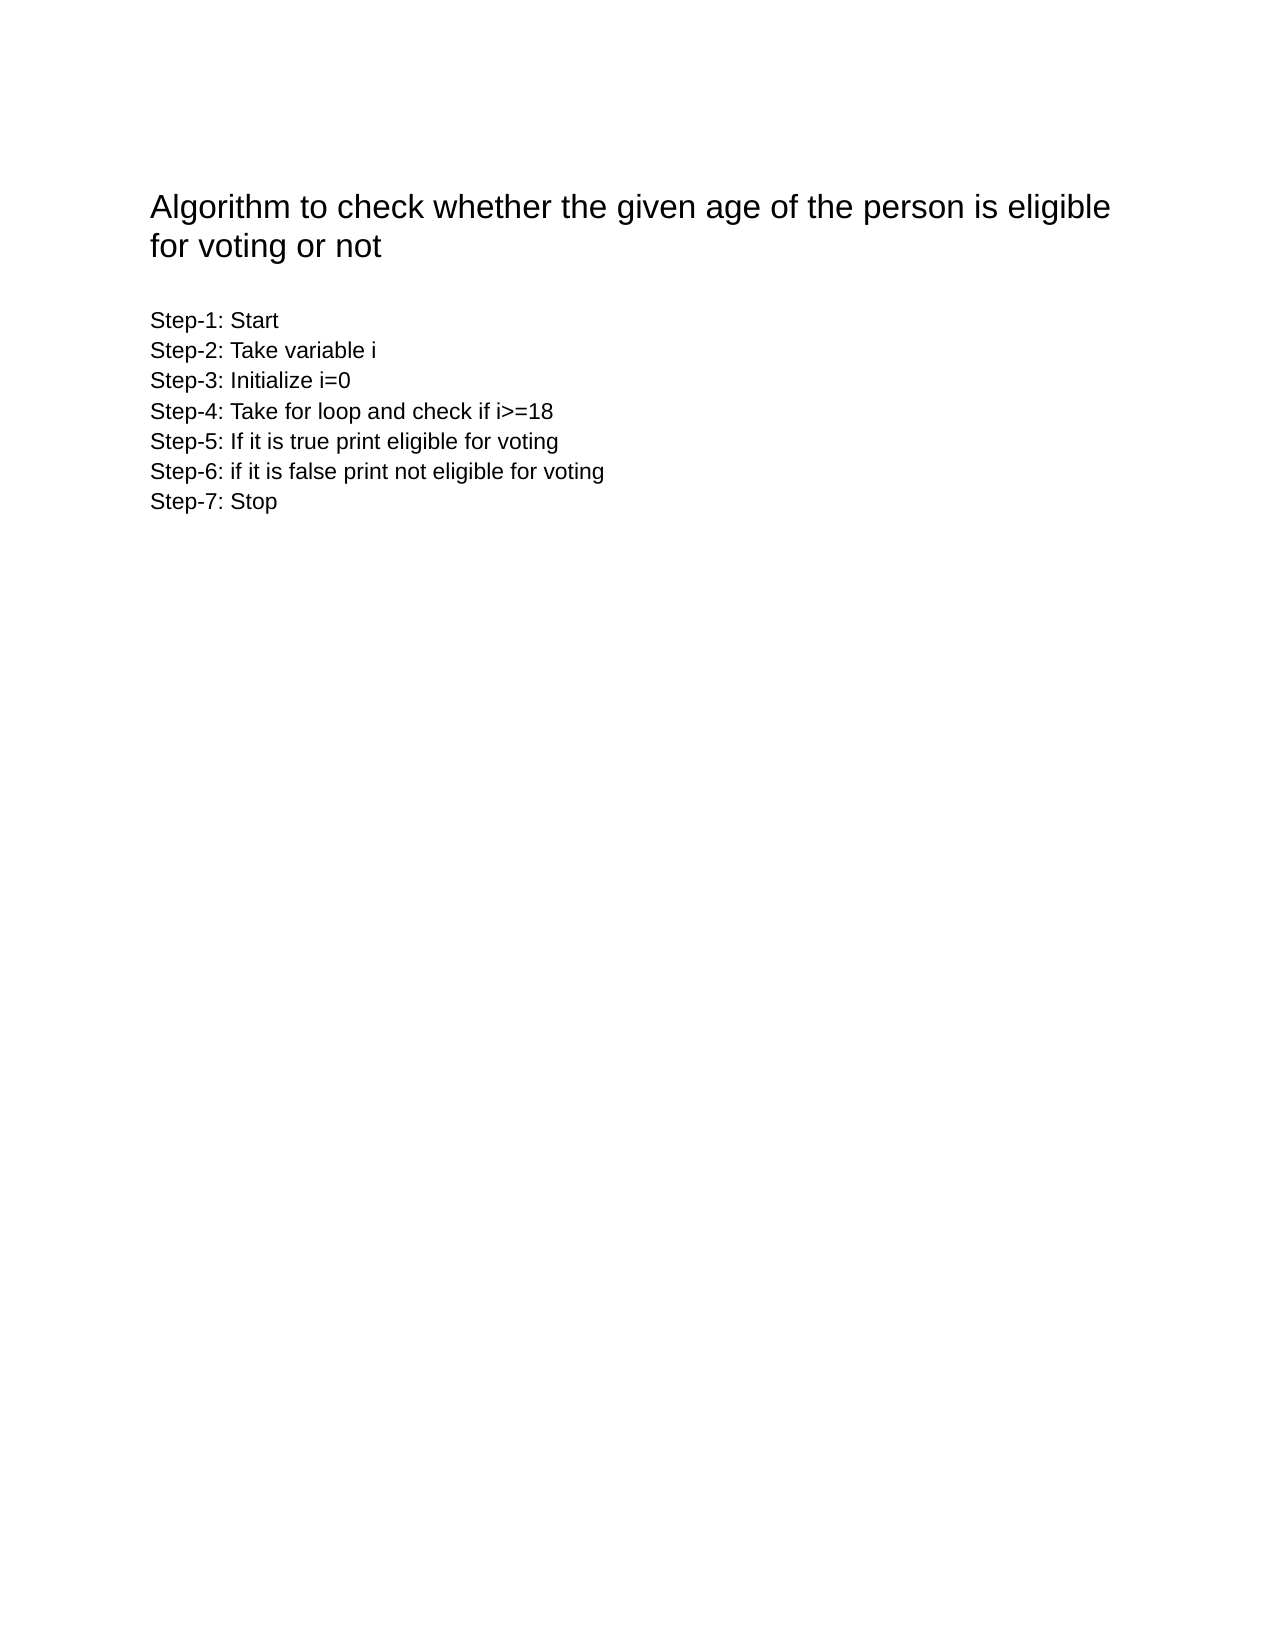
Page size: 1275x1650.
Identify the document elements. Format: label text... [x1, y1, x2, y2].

text Step-5: If it is true print eligible for voting [150, 428, 1125, 454]
text Step-2: Take variable i [150, 337, 1125, 364]
text Step-6: if it is false print not eligible for voting [150, 458, 1125, 484]
text Step-3: Initialize i=0 [150, 367, 1125, 394]
subtitle Algorithm to check whether the given age of the person is eligible for voting or not [150, 187, 1125, 264]
text Step-4: Take for loop and check if i>=18 [150, 398, 1125, 424]
text Step-7: Stop [150, 488, 1125, 515]
text Step-1: Start [150, 307, 1125, 333]
